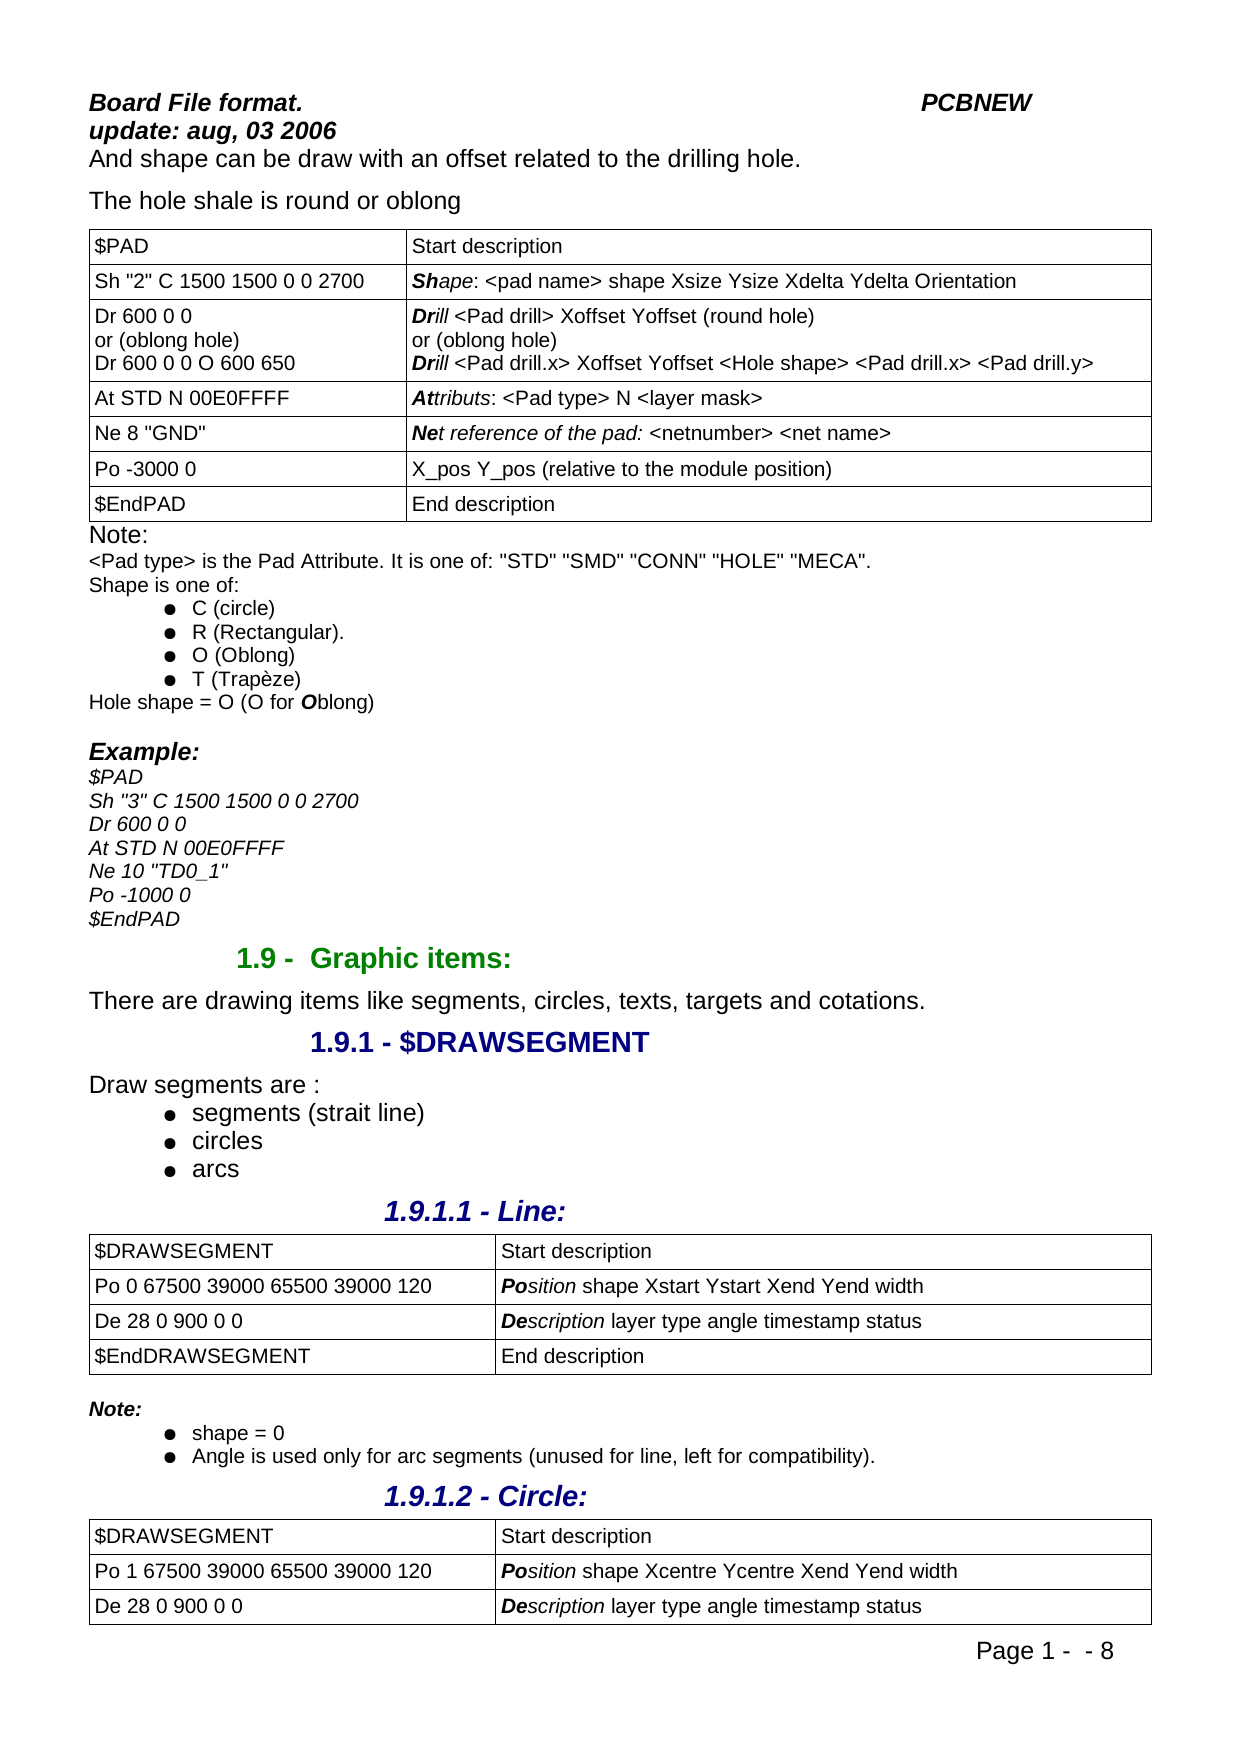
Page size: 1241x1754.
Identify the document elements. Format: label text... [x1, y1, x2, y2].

table_cell Po -3000 0 [90, 452, 406, 486]
text <Pad type> is the Pad Attribute. It is one of: "STD" "SMD" "CONN" "HOLE" "MECA". [88, 549, 1152, 573]
table_header $DRAWSEGMENT [90, 1520, 495, 1554]
list shape = 0 [162, 1421, 1152, 1445]
text Ne 10 "TD0_1" [88, 860, 1152, 883]
text Po -1000 0 [88, 883, 1152, 907]
text And shape can be draw with an offset related to the drilling hole. [88, 144, 1152, 173]
text Hole shape = O (O for Oblong) [88, 691, 1152, 714]
table_cell Shape: <pad name> shape Xsize Ysize Xdelta Ydelta Orientation [407, 265, 1151, 299]
text At STD N 00E0FFFF [88, 836, 1152, 860]
text Note: [88, 1398, 1152, 1421]
table_cell X_pos Y_pos (relative to the module position) [407, 452, 1151, 486]
table_cell De 28 0 900 0 0 [90, 1590, 495, 1624]
list segments (strait line) [162, 1099, 1152, 1127]
table_cell End description [496, 1340, 1151, 1374]
table_cell Drill <Pad drill> Xoffset Yoffset (round hole) or (oblong hole) Drill <Pad drill.x> Xoffset Yoffset <Hole shape> <Pad drill.x> <Pad drill.y> [407, 300, 1151, 381]
list arcs [162, 1155, 1152, 1183]
table_header Start description [496, 1520, 1151, 1554]
subtitle Circle: [384, 1480, 1152, 1512]
list R (Rectangular). [162, 620, 1152, 644]
text Example: [88, 738, 1152, 766]
table_header Start description [407, 230, 1151, 264]
table_cell Position shape Xcentre Ycentre Xend Yend width [496, 1555, 1151, 1589]
table_cell $EndPAD [90, 487, 406, 521]
table_cell Dr 600 0 0 or (oblong hole) Dr 600 0 0 O 600 650 [90, 300, 406, 381]
table_cell Po 1 67500 39000 65500 39000 120 [90, 1555, 495, 1589]
table_cell Po 0 67500 39000 65500 39000 120 [90, 1270, 495, 1304]
text There are drawing items like segments, circles, texts, targets and cotations. [88, 987, 1152, 1015]
text $PAD [88, 766, 1152, 789]
table_cell End description [407, 487, 1151, 521]
list O (Oblong) [162, 644, 1152, 667]
table_cell Position shape Xstart Ystart Xend Yend width [496, 1270, 1151, 1304]
table_cell Ne 8 "GND" [90, 417, 406, 451]
table_cell Description layer type angle timestamp status [496, 1590, 1151, 1624]
table_cell Net reference of the pad: <netnumber> <net name> [407, 417, 1151, 451]
table_cell Sh "2" C 1500 1500 0 0 2700 [90, 265, 406, 299]
subtitle $DRAWSEGMENT [236, 1026, 1152, 1059]
table_header $DRAWSEGMENT [90, 1235, 495, 1269]
text Dr 600 0 0 [88, 813, 1152, 836]
text Note: [88, 521, 1152, 549]
table_cell At STD N 00E0FFFF [90, 382, 406, 416]
table_cell Description layer type angle timestamp status [496, 1305, 1151, 1339]
table_header $PAD [90, 230, 406, 264]
list Angle is used only for arc segments (unused for line, left for compatibility). [162, 1445, 1152, 1468]
list T (Trapèze) [162, 667, 1152, 691]
table_cell Attributs: <Pad type> N <layer mask> [407, 382, 1151, 416]
list circles [162, 1127, 1152, 1155]
list C (circle) [162, 597, 1152, 620]
subtitle Graphic items: [162, 942, 1152, 975]
text $EndPAD [88, 907, 1152, 931]
text The hole shale is round or oblong [88, 187, 1152, 214]
text Shape is one of: [88, 573, 1152, 597]
table_cell $EndDRAWSEGMENT [90, 1340, 495, 1374]
text Sh "3" C 1500 1500 0 0 2700 [88, 789, 1152, 813]
table_cell De 28 0 900 0 0 [90, 1305, 495, 1339]
subtitle Line: [384, 1194, 1152, 1227]
text Draw segments are : [88, 1071, 1152, 1099]
table_header Start description [496, 1235, 1151, 1269]
